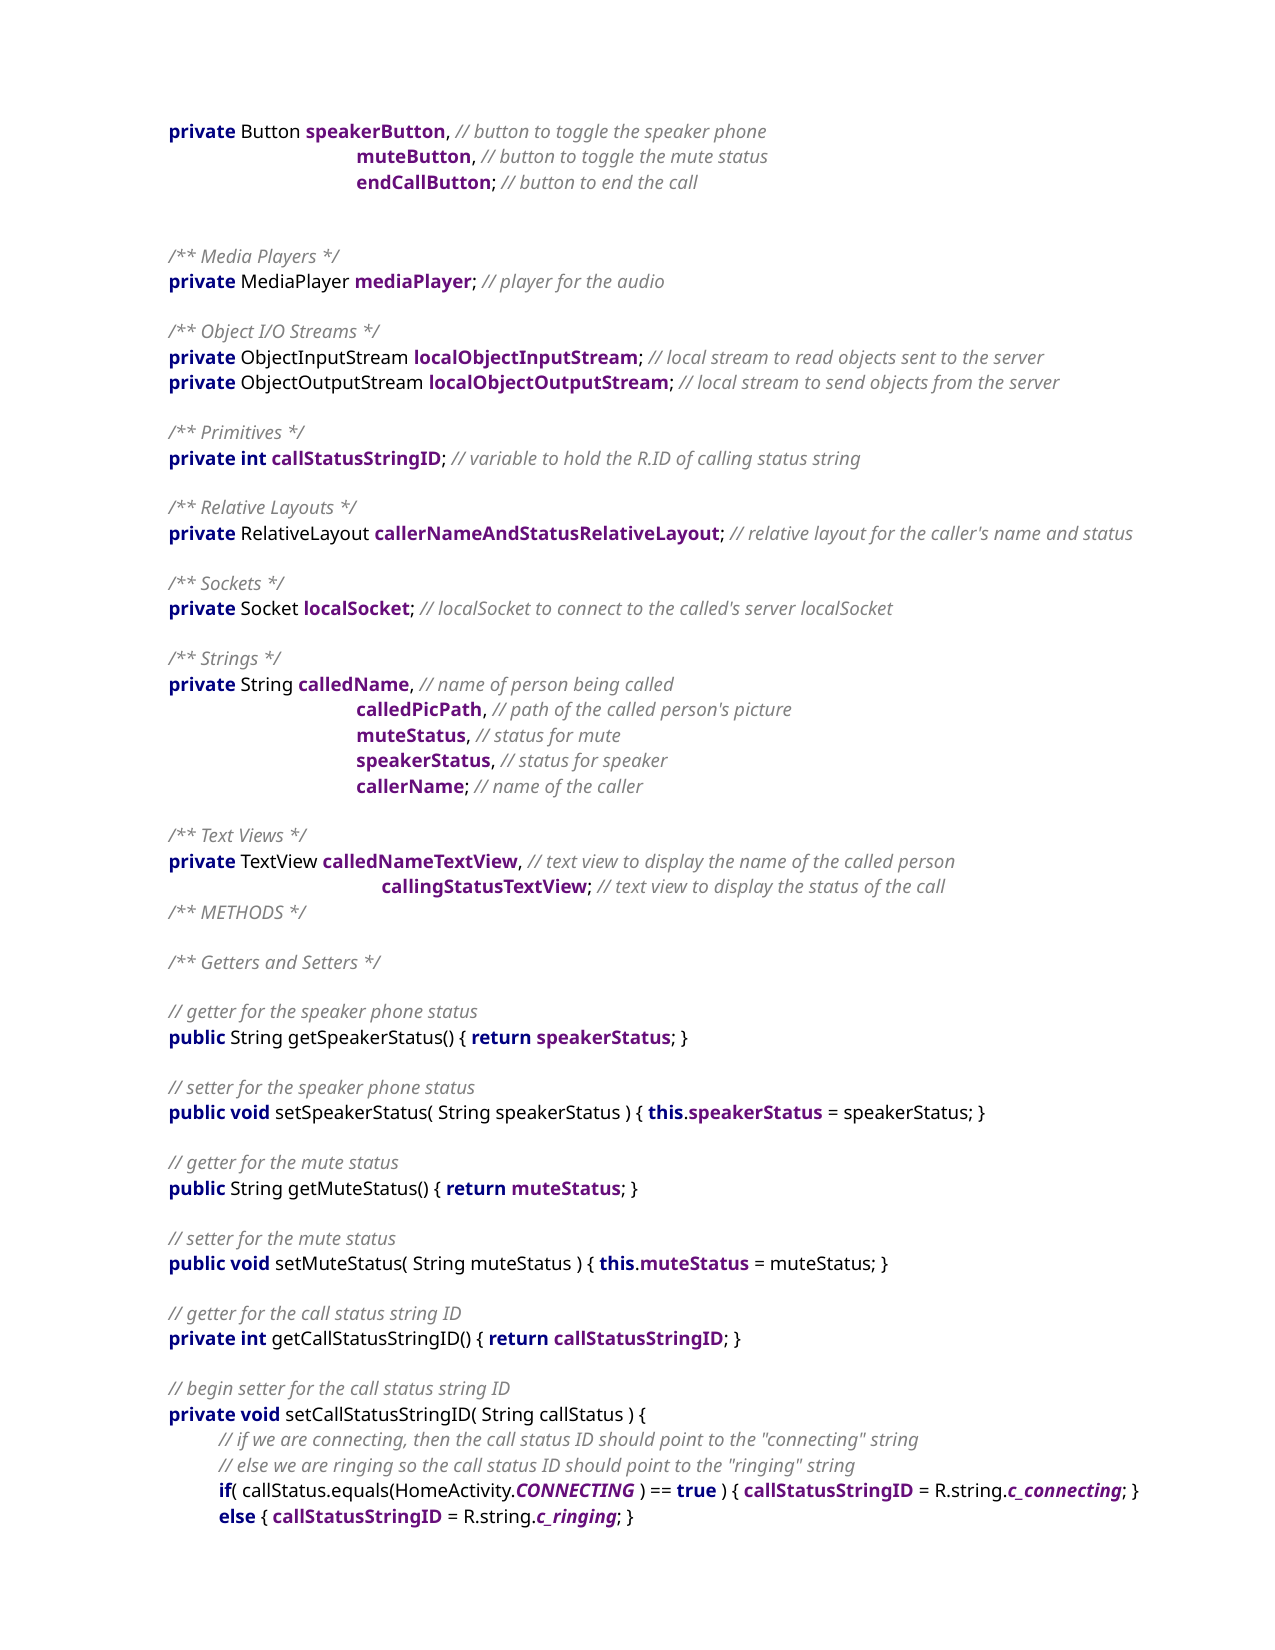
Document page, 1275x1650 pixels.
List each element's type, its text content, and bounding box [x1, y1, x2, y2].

text private MediaPlayer mediaPlayer; // player for the audio [118, 269, 1157, 294]
text private String calledName, // name of person being called [118, 671, 1157, 696]
text private RelativeLayout callerNameAndStatusRelativeLayout; // relative layout for the caller's name and status [118, 520, 1157, 546]
text public void setSpeakerStatus( String speakerStatus ) { this.speakerStatus = speakerStatus; } [118, 1100, 1157, 1125]
text /** Media Players */ [118, 243, 1157, 269]
text // else we are ringing so the call status ID should point to the "ringing" string [118, 1452, 1157, 1477]
text muteButton, // button to toggle the mute status [118, 144, 1157, 169]
text private int callStatusStringID; // variable to hold the R.ID of calling status string [118, 445, 1157, 470]
text /** Relative Layouts */ [118, 495, 1157, 520]
text else { callStatusStringID = R.string.c_ringing; } [118, 1503, 1157, 1528]
text /** Text Views */ [118, 823, 1157, 848]
text /** Getters and Setters */ [118, 949, 1157, 974]
text private void setCallStatusStringID( String callStatus ) { [118, 1401, 1157, 1426]
text private Socket localSocket; // localSocket to connect to the called's server localSocket [118, 596, 1157, 621]
text /** METHODS */ [118, 899, 1157, 925]
text speakerStatus, // status for speaker [118, 747, 1157, 773]
text /** Strings */ [118, 645, 1157, 671]
text // begin setter for the call status string ID [118, 1375, 1157, 1401]
text public void setMuteStatus( String muteStatus ) { this.muteStatus = muteStatus; } [118, 1250, 1157, 1276]
text public String getSpeakerStatus() { return speakerStatus; } [118, 1024, 1157, 1050]
text private ObjectInputStream localObjectInputStream; // local stream to read objects sent to the server [118, 344, 1157, 369]
text /** Primitives */ [118, 419, 1157, 445]
text calledPicPath, // path of the called person's picture [118, 696, 1157, 722]
text muteStatus, // status for mute [118, 722, 1157, 747]
text endCallButton; // button to end the call [118, 169, 1157, 195]
text private ObjectOutputStream localObjectOutputStream; // local stream to send objects from the server [118, 369, 1157, 395]
text // setter for the speaker phone status [118, 1074, 1157, 1100]
text public String getMuteStatus() { return muteStatus; } [118, 1175, 1157, 1201]
text private TextView calledNameTextView, // text view to display the name of the called person [118, 848, 1157, 874]
text private Button speakerButton, // button to toggle the speaker phone [118, 118, 1157, 144]
text // getter for the mute status [118, 1149, 1157, 1175]
text if( callStatus.equals(HomeActivity.CONNECTING ) == true ) { callStatusStringID = R.string.c_connecting; } [118, 1477, 1157, 1503]
text /** Object I/O Streams */ [118, 318, 1157, 344]
text /** Sockets */ [118, 570, 1157, 596]
text // getter for the call status string ID [118, 1300, 1157, 1326]
text callerName; // name of the caller [118, 773, 1157, 798]
text private int getCallStatusStringID() { return callStatusStringID; } [118, 1326, 1157, 1351]
text // if we are connecting, then the call status ID should point to the "connecting" string [118, 1426, 1157, 1452]
text // getter for the speaker phone status [118, 999, 1157, 1024]
text // setter for the mute status [118, 1225, 1157, 1250]
text callingStatusTextView; // text view to display the status of the call [118, 874, 1157, 899]
